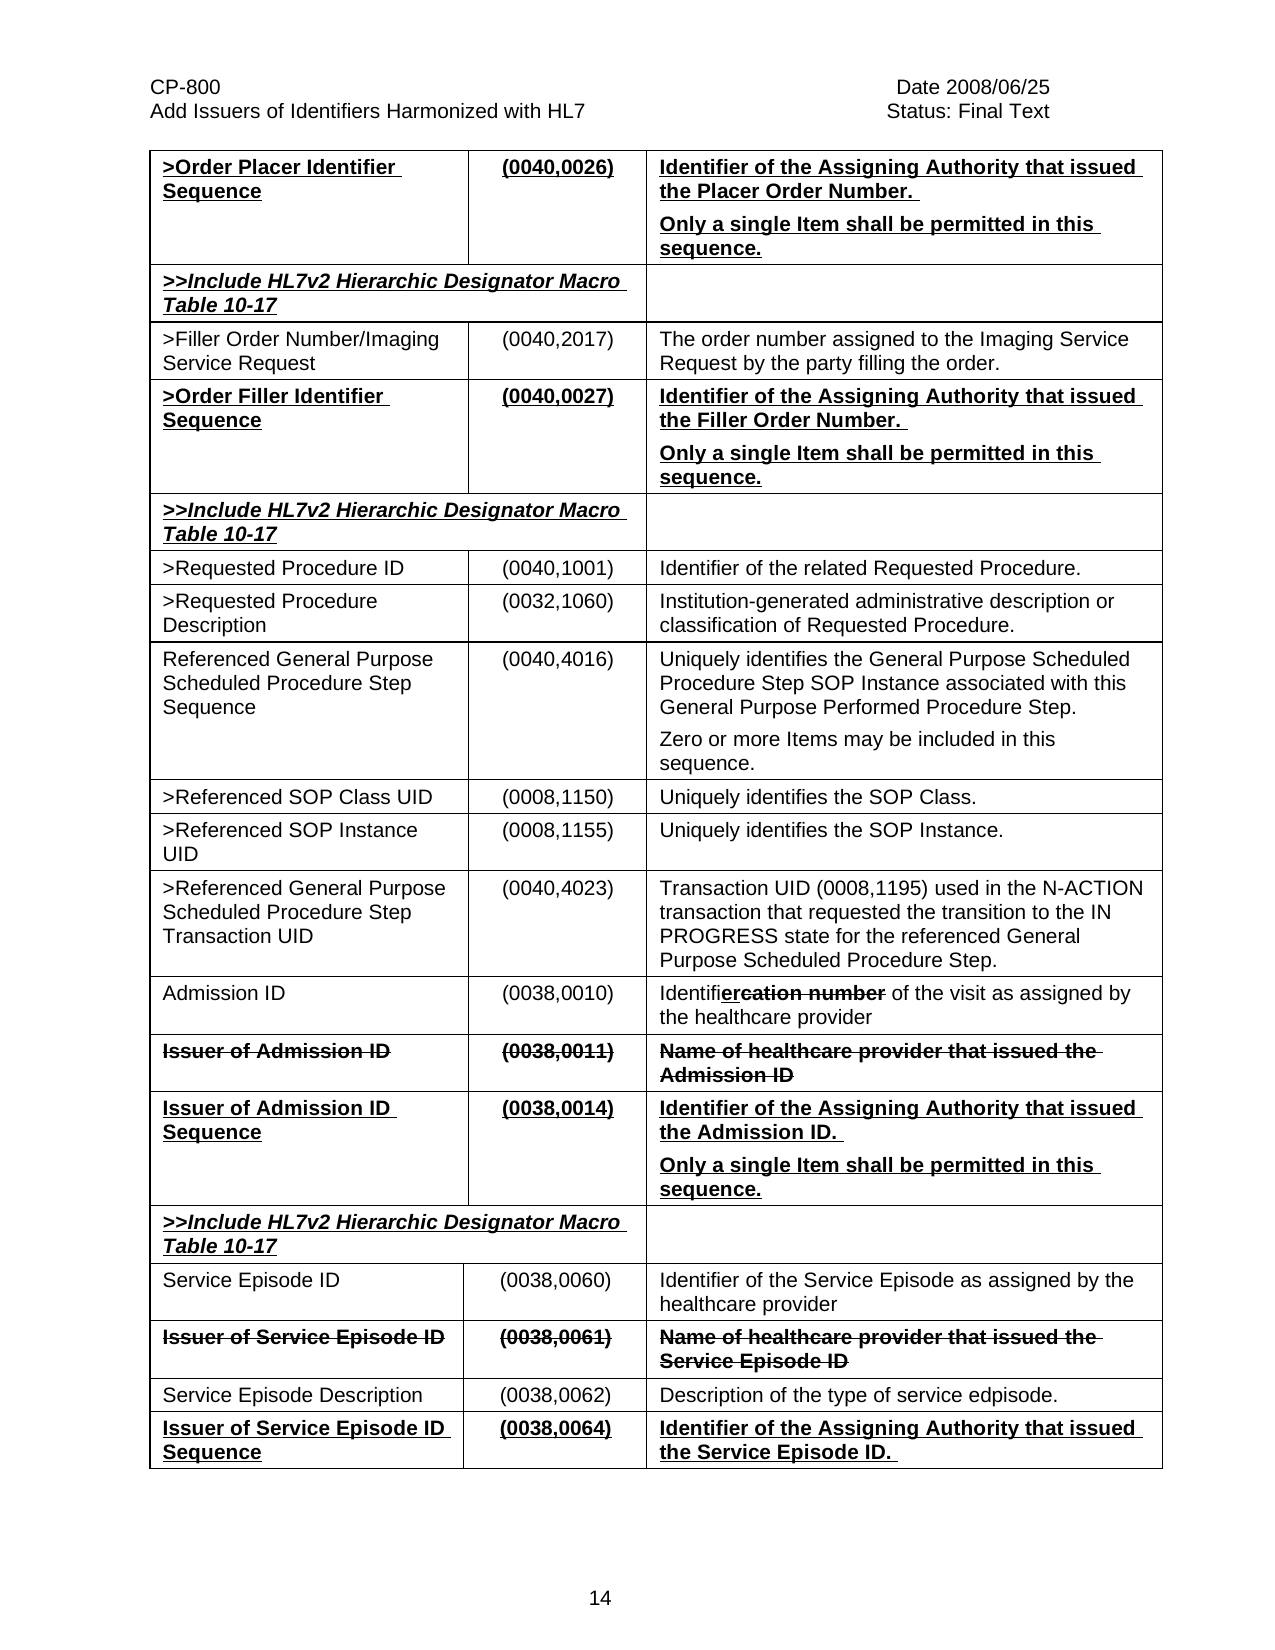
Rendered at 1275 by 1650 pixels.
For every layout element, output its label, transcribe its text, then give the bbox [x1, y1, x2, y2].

table_cell Uniquely identifies the General Purpose Scheduled Procedure Step SOP Instance associated with this General Purpose Performed Procedure Step. Zero or more Items may be included in this sequence. [647, 643, 1162, 779]
table_cell Admission ID [151, 977, 468, 1033]
table_cell (0038,0061) [464, 1321, 646, 1377]
table_cell [1163, 379, 1167, 493]
table_cell (0038,0014) [469, 1092, 646, 1205]
table_cell >Referenced SOP Instance UID [151, 814, 468, 870]
table_cell [1163, 1411, 1167, 1468]
table_cell >>Include HL7v2 Hierarchic Designator Macro Table 10-17 [151, 265, 646, 321]
table_cell (0038,0062) [464, 1379, 646, 1411]
table_cell (0038,0010) [469, 977, 646, 1033]
table_cell [1163, 1320, 1167, 1377]
table_cell Uniquely identifies the SOP Class. [647, 780, 1162, 813]
table_cell Issuer of Admission ID [151, 1035, 468, 1091]
table_cell [1163, 321, 1167, 379]
table_cell [1163, 779, 1167, 813]
table_cell [647, 494, 1162, 550]
table_cell >Requested Procedure Description [151, 585, 468, 641]
table_cell Identifier of the Assigning Authority that issued the Filler Order Number. Only a single Item shall be permitted in this sequence. [647, 380, 1162, 493]
table_cell >Filler Order Number/Imaging Service Request [151, 323, 468, 379]
table_cell Identifier of the Assigning Authority that issued the Placer Order Number. Only a single Item shall be permitted in this sequence. [647, 151, 1162, 264]
table_cell (0040,0026) [469, 151, 646, 264]
table_cell (0038,0011) [469, 1035, 646, 1091]
table_cell [1163, 493, 1167, 550]
table_cell [647, 265, 1162, 321]
table_cell Identifier of the related Requested Procedure. [647, 551, 1162, 584]
table_cell [1163, 641, 1167, 779]
table_cell Issuer of Service Episode ID Sequence [151, 1412, 463, 1468]
table_cell Issuer of Service Episode ID [151, 1321, 463, 1377]
table_cell [1163, 976, 1167, 1033]
table_cell Transaction UID (0008,1195) used in the N-ACTION transaction that requested the transition to the IN PROGRESS state for the referenced General Purpose Scheduled Procedure Step. [647, 871, 1162, 976]
table_cell >Requested Procedure ID [151, 551, 468, 584]
table_cell (0038,0064) [464, 1412, 646, 1468]
table_cell [1163, 550, 1167, 584]
table_cell Issuer of Admission ID Sequence [151, 1092, 468, 1205]
table_cell [1163, 1263, 1167, 1320]
table_cell (0038,0060) [464, 1264, 646, 1320]
table_cell Service Episode Description [151, 1379, 463, 1411]
table_cell [1163, 813, 1167, 870]
table_cell (0032,1060) [469, 585, 646, 641]
table_cell Identifier of the Assigning Authority that issued the Service Episode ID. [647, 1412, 1162, 1468]
table_cell (0040,2017) [469, 323, 646, 379]
table_cell Description of the type of service edpisode. [647, 1379, 1162, 1411]
table_cell (0040,4016) [469, 643, 646, 779]
table_cell (0040,1001) [469, 551, 646, 584]
table_cell [1163, 264, 1167, 321]
table_cell Name of healthcare provider that issued the Service Episode ID [647, 1321, 1162, 1377]
table_cell (0008,1155) [469, 814, 646, 870]
table_cell [647, 1206, 1162, 1262]
table_cell [1163, 1378, 1167, 1411]
table_cell >Referenced General Purpose Scheduled Procedure Step Transaction UID [151, 871, 468, 976]
table_cell (0040,4023) [469, 871, 646, 976]
table_cell [1163, 1205, 1167, 1262]
table_cell The order number assigned to the Imaging Service Request by the party filling the order. [647, 323, 1162, 379]
table_cell [1163, 1034, 1167, 1091]
table_cell (0040,0027) [469, 380, 646, 493]
table_cell [1163, 584, 1167, 641]
table_cell >Referenced SOP Class UID [151, 780, 468, 813]
table_cell Identifier of the Service Episode as assigned by the healthcare provider [647, 1264, 1162, 1320]
table_cell Service Episode ID [151, 1264, 463, 1320]
table_cell Identifier of the Assigning Authority that issued the Admission ID. Only a single Item shall be permitted in this sequence. [647, 1092, 1162, 1205]
table_cell Uniquely identifies the SOP Instance. [647, 814, 1162, 870]
table_cell Institution-generated administrative description or classification of Requested Procedure. [647, 585, 1162, 641]
table_cell (0008,1150) [469, 780, 646, 813]
table_cell Identifiercation number of the visit as assigned by the healthcare provider [647, 977, 1162, 1033]
table_cell >>Include HL7v2 Hierarchic Designator Macro Table 10-17 [151, 1206, 646, 1262]
table_cell Name of healthcare provider that issued the Admission ID [647, 1035, 1162, 1091]
table_cell [1163, 150, 1167, 264]
table_cell >Order Filler Identifier Sequence [151, 380, 468, 493]
table_cell [1163, 870, 1167, 976]
table_cell >Order Placer Identifier Sequence [151, 151, 468, 264]
table_cell [1163, 1091, 1167, 1205]
table_cell Referenced General Purpose Scheduled Procedure Step Sequence [151, 643, 468, 779]
table_cell >>Include HL7v2 Hierarchic Designator Macro Table 10-17 [151, 494, 646, 550]
